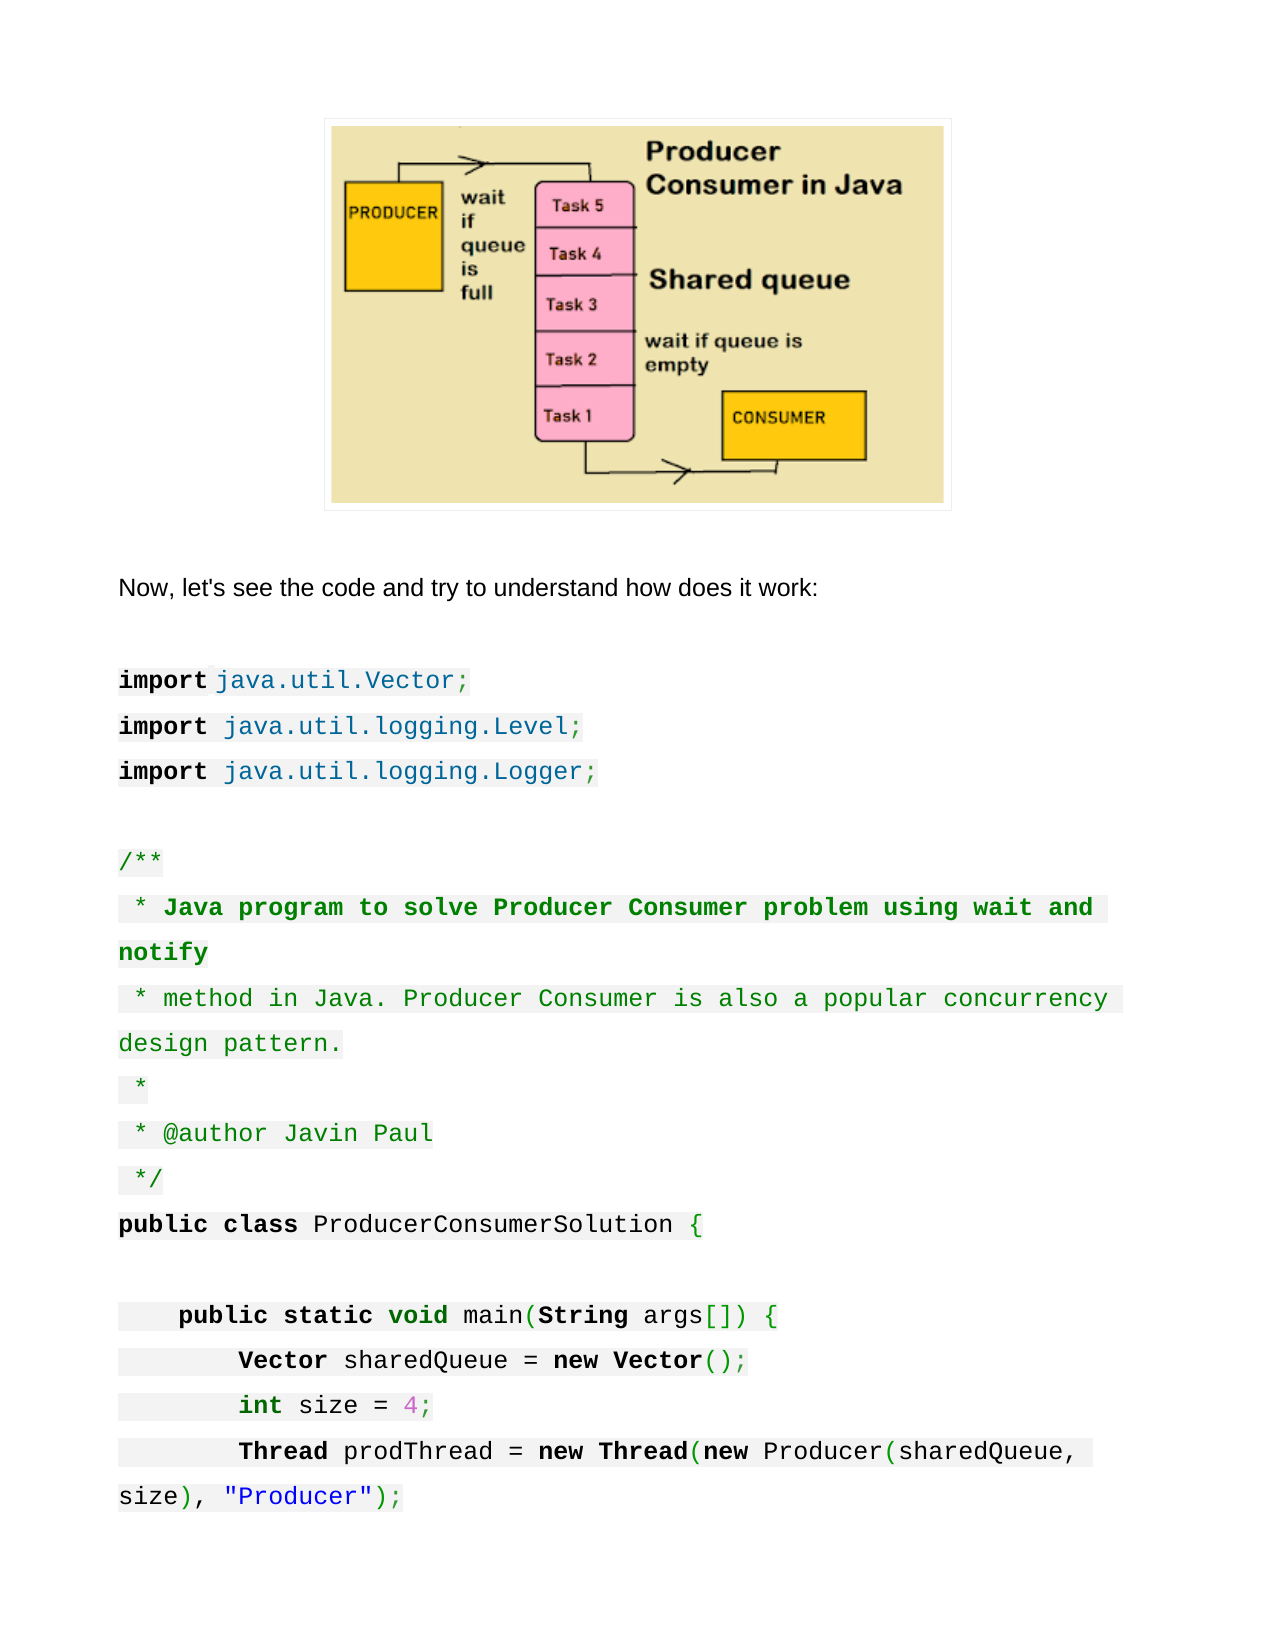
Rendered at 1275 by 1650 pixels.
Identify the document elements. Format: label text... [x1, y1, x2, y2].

text import java.util.Vector; import java.util.logging.Level; import java.util.logging.Logger; /** * Java program to solve Producer Consumer problem using wait and notify * method in Java. Producer Consumer is also a popular concurrency design pattern. * * @author Javin Paul */ public class ProducerConsumerSolution { public static void main(String args[]) { Vector sharedQueue = new Vector(); int size = 4; Thread prodThread = new Thread(new Producer(sharedQueue, size), "Producer"); [118, 665, 1157, 1512]
text Now, let's see the code and try to understand how does it work: [118, 527, 1157, 602]
picture [331, 126, 944, 503]
